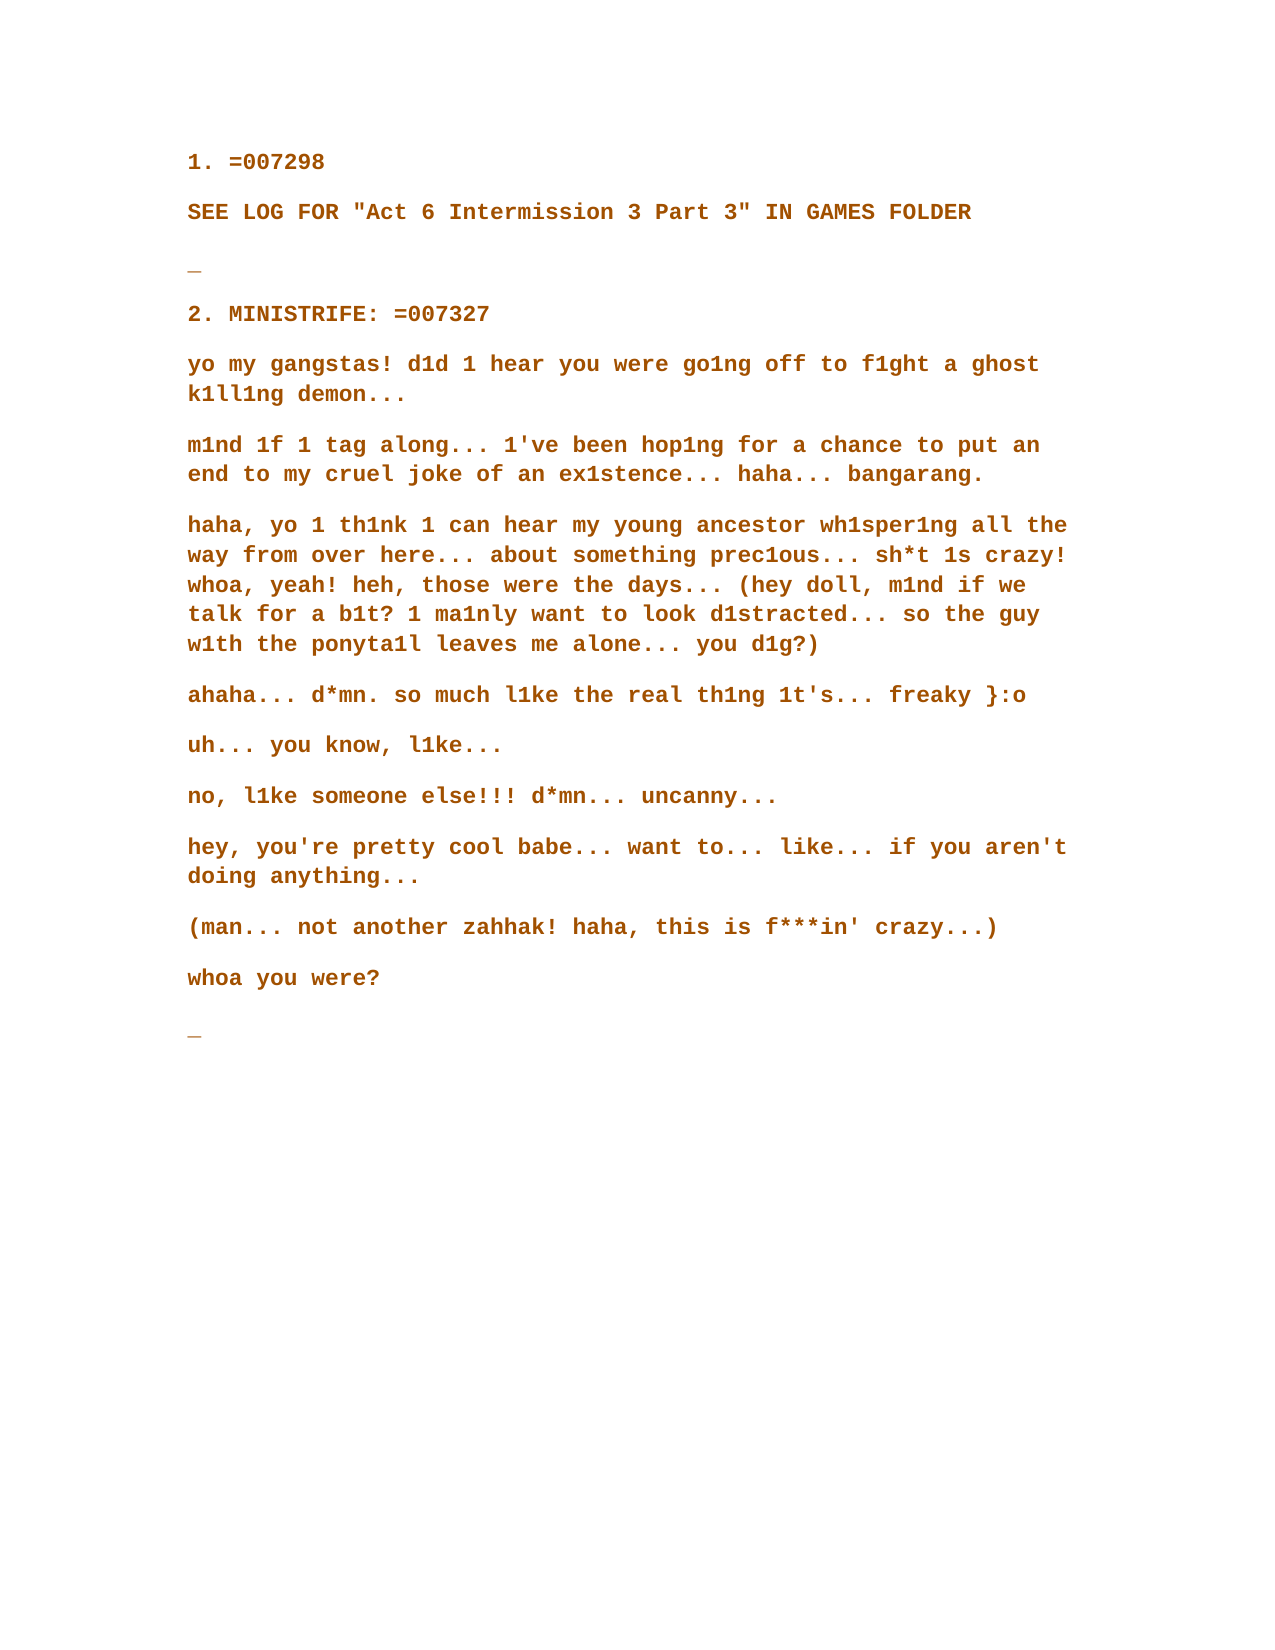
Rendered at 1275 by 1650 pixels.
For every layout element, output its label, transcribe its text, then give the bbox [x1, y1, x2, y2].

text hey, you're pretty cool babe... want to... like... if you aren't doing anything... [187, 835, 1087, 891]
text 1. =007298 [187, 150, 1087, 176]
text ahaha... d*mn. so much l1ke the real th1ng 1t's... freaky }:o [187, 683, 1087, 709]
text (man... not another zahhak! haha, this is f***in' crazy...) [187, 915, 1087, 941]
text _ [187, 1017, 1087, 1043]
text no, l1ke someone else!!! d*mn... uncanny... [187, 784, 1087, 810]
text _ [187, 251, 1087, 277]
text whoa you were? [187, 966, 1087, 992]
text haha, yo 1 th1nk 1 can hear my young ancestor wh1sper1ng all the way from over here... about something prec1ous... sh*t 1s crazy!whoa, yeah! heh, those were the days... (hey doll, m1nd if we talk for a b1t? 1 ma1nly want to look d1stracted... so the guy w1th the ponyta1l leaves me alone... you d1g?) [187, 513, 1087, 658]
text uh... you know, l1ke... [187, 734, 1087, 760]
text 2. MINISTRIFE: =007327 [187, 302, 1087, 328]
text SEE LOG FOR "Act 6 Intermission 3 Part 3" IN GAMES FOLDER [187, 201, 1087, 227]
text yo my gangstas! d1d 1 hear you were go1ng off to f1ght a ghost k1ll1ng demon... [187, 352, 1087, 408]
text m1nd 1f 1 tag along... 1've been hop1ng for a chance to put an end to my cruel joke of an ex1stence... haha... bangarang. [187, 433, 1087, 489]
